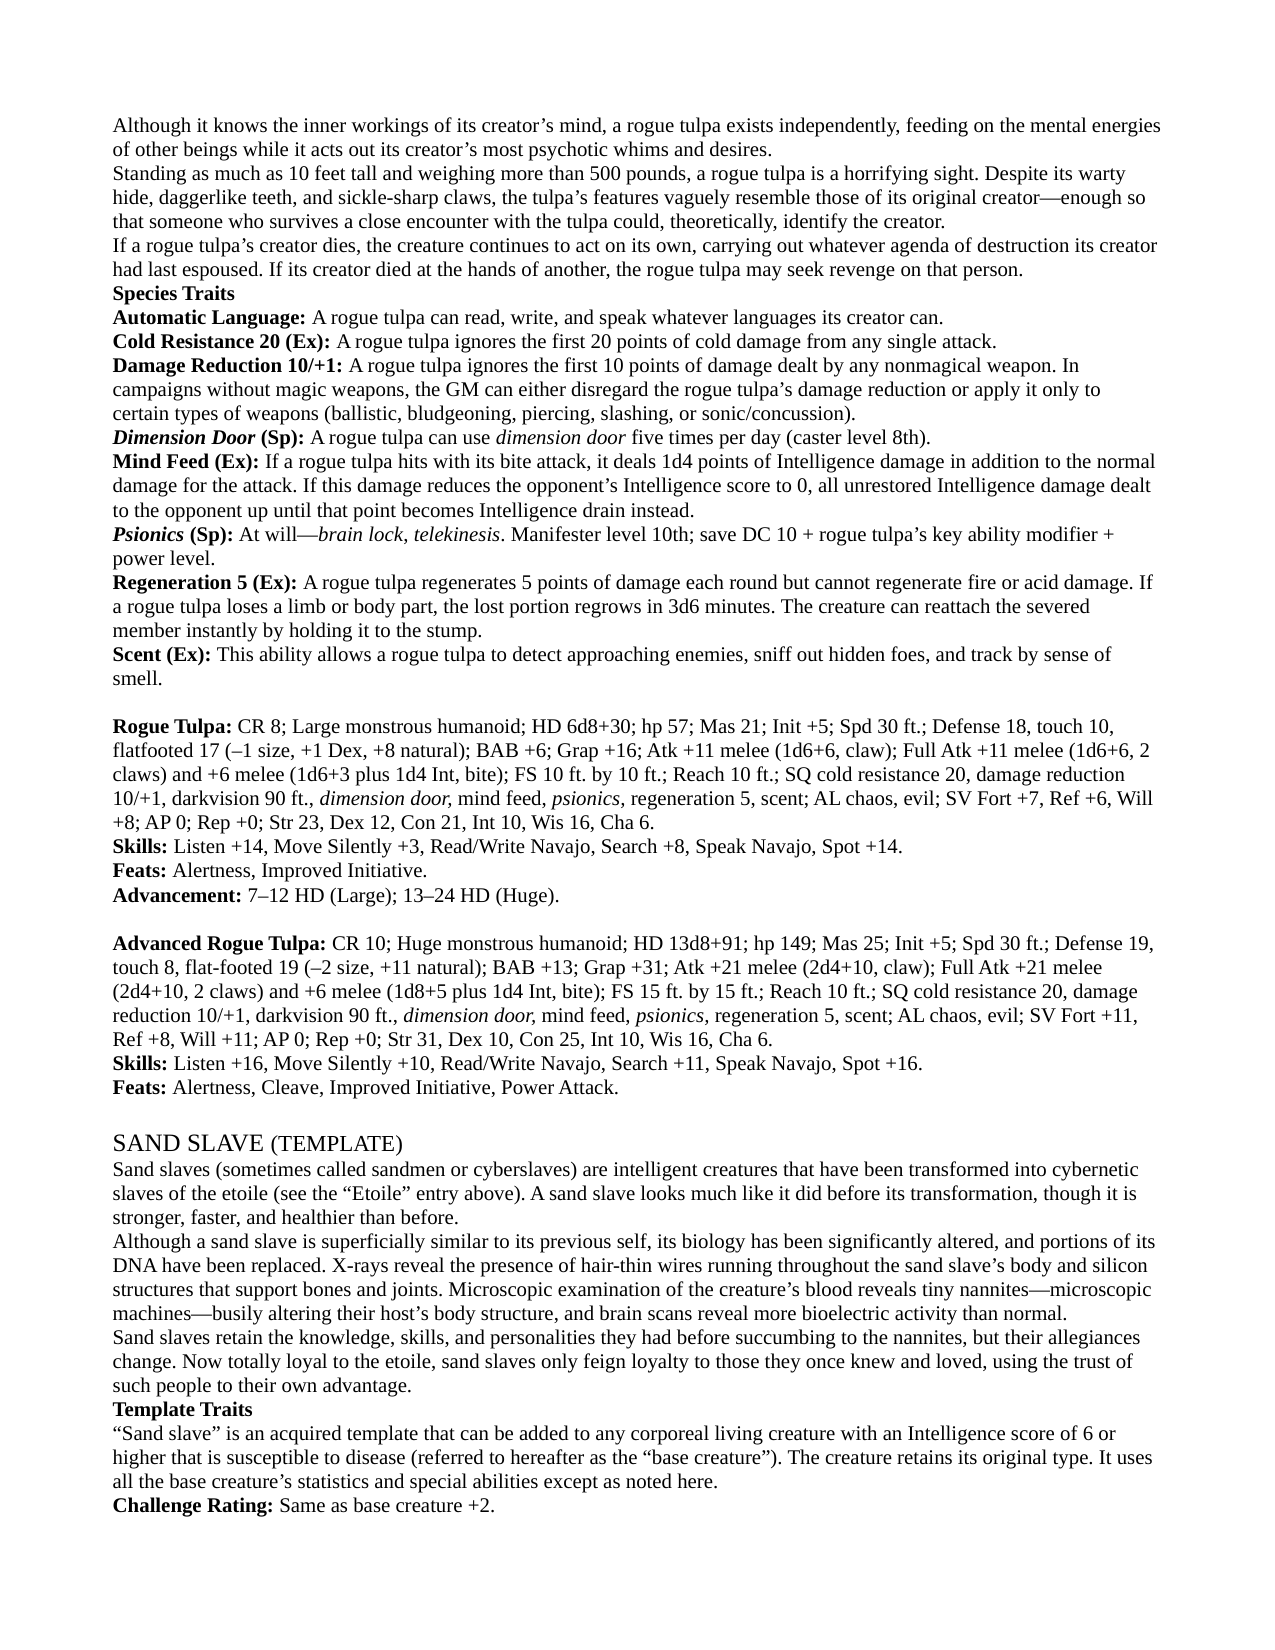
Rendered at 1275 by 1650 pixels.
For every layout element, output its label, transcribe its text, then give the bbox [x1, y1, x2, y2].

text Challenge Rating: Same as base creature +2. [112, 1493, 1162, 1517]
text Rogue Tulpa: CR 8; Large monstrous humanoid; HD 6d8+30; hp 57; Mas 21; Init +5; Spd 30 ft.; Defense 18, touch 10, flatfooted 17 (–1 size, +1 Dex, +8 natural); BAB +6; Grap +16; Atk +11 melee (1d6+6, claw); Full Atk +11 melee (1d6+6, 2 claws) and +6 melee (1d6+3 plus 1d4 Int, bite); FS 10 ft. by 10 ft.; Reach 10 ft.; SQ cold resistance 20, damage reduction 10/+1, darkvision 90 ft., dimension door, mind feed, psionics, regeneration 5, scent; AL chaos, evil; SV Fort +7, Ref +6, Will +8; AP 0; Rep +0; Str 23, Dex 12, Con 21, Int 10, Wis 16, Cha 6. [112, 714, 1162, 834]
text Although a sand slave is superficially similar to its previous self, its biology has been significantly altered, and portions of its DNA have been replaced. X-rays reveal the presence of hair-thin wires running throughout the sand slave’s body and silicon structures that support bones and joints. Microscopic examination of the creature’s blood reveals tiny nannites—microscopic machines—busily altering their host’s body structure, and brain scans reveal more bioelectric activity than normal. [112, 1229, 1162, 1325]
text Sand slaves (sometimes called sandmen or cyberslaves) are intelligent creatures that have been transformed into cybernetic slaves of the etoile (see the “Etoile” entry above). A sand slave looks much like it did before its transformation, though it is stronger, faster, and healthier than before. [112, 1157, 1162, 1229]
text Feats: Alertness, Improved Initiative. [112, 858, 1162, 882]
text Standing as much as 10 feet tall and weighing more than 500 pounds, a rogue tulpa is a horrifying sight. Despite its warty hide, daggerlike teeth, and sickle-sharp claws, the tulpa’s features vaguely resemble those of its original creator—enough so that someone who survives a close encounter with the tulpa could, theoretically, identify the creator. [112, 161, 1162, 233]
text Skills: Listen +16, Move Silently +10, Read/Write Navajo, Search +11, Speak Navajo, Spot +16. [112, 1051, 1162, 1075]
text Scent (Ex): This ability allows a rogue tulpa to detect approaching enemies, sniff out hidden foes, and track by sense of smell. [112, 642, 1162, 690]
text Advancement: 7–12 HD (Large); 13–24 HD (Huge). [112, 882, 1162, 907]
text Advanced Rogue Tulpa: CR 10; Huge monstrous humanoid; HD 13d8+91; hp 149; Mas 25; Init +5; Spd 30 ft.; Defense 19, touch 8, flat-footed 19 (–2 size, +11 natural); BAB +13; Grap +31; Atk +21 melee (2d4+10, claw); Full Atk +21 melee (2d4+10, 2 claws) and +6 melee (1d8+5 plus 1d4 Int, bite); FS 15 ft. by 15 ft.; Reach 10 ft.; SQ cold resistance 20, damage reduction 10/+1, darkvision 90 ft., dimension door, mind feed, psionics, regeneration 5, scent; AL chaos, evil; SV Fort +11, Ref +8, Will +11; AP 0; Rep +0; Str 31, Dex 10, Con 25, Int 10, Wis 16, Cha 6. [112, 931, 1162, 1051]
text Sand slaves retain the knowledge, skills, and personalities they had before succumbing to the nannites, but their allegiances change. Now totally loyal to the etoile, sand slaves only feign loyalty to those they once knew and loved, using the trust of such people to their own advantage. [112, 1325, 1162, 1397]
text Psionics (Sp): At will—brain lock, telekinesis. Manifester level 10th; save DC 10 + rogue tulpa’s key ability modifier + power level. [112, 522, 1162, 570]
text Mind Feed (Ex): If a rogue tulpa hits with its bite attack, it deals 1d4 points of Intelligence damage in addition to the normal damage for the attack. If this damage reduces the opponent’s Intelligence score to 0, all unrestored Intelligence damage dealt to the opponent up until that point becomes Intelligence drain instead. [112, 449, 1162, 522]
text Although it knows the inner workings of its creator’s mind, a rogue tulpa exists independently, feeding on the mental energies of other beings while it acts out its creator’s most psychotic whims and desires. [112, 112, 1162, 161]
text Damage Reduction 10/+1: A rogue tulpa ignores the first 10 points of damage dealt by any nonmagical weapon. In campaigns without magic weapons, the GM can either disregard the rogue tulpa’s damage reduction or apply it only to certain types of weapons (ballistic, bludgeoning, piercing, slashing, or sonic/concussion). [112, 353, 1162, 425]
text “Sand slave” is an acquired template that can be added to any corporeal living creature with an Intelligence score of 6 or higher that is susceptible to disease (referred to hereafter as the “base creature”). The creature retains its original type. It uses all the base creature’s statistics and special abilities except as noted here. [112, 1421, 1162, 1493]
text Dimension Door (Sp): A rogue tulpa can use dimension door five times per day (caster level 8th). [112, 425, 1162, 449]
text SAND SLAVE (TEMPLATE) [112, 1128, 1162, 1157]
text Automatic Language: A rogue tulpa can read, write, and speak whatever languages its creator can. [112, 305, 1162, 329]
text Feats: Alertness, Cleave, Improved Initiative, Power Attack. [112, 1075, 1162, 1099]
text Cold Resistance 20 (Ex): A rogue tulpa ignores the first 20 points of cold damage from any single attack. [112, 329, 1162, 353]
subtitle Species Traits [112, 281, 1162, 305]
text Skills: Listen +14, Move Silently +3, Read/Write Navajo, Search +8, Speak Navajo, Spot +14. [112, 834, 1162, 858]
text If a rogue tulpa’s creator dies, the creature continues to act on its own, carrying out whatever agenda of destruction its creator had last espoused. If its creator died at the hands of another, the rogue tulpa may seek revenge on that person. [112, 233, 1162, 281]
text Regeneration 5 (Ex): A rogue tulpa regenerates 5 points of damage each round but cannot regenerate fire or acid damage. If a rogue tulpa loses a limb or body part, the lost portion regrows in 3d6 minutes. The creature can reattach the severed member instantly by holding it to the stump. [112, 570, 1162, 642]
subtitle Template Traits [112, 1397, 1162, 1421]
